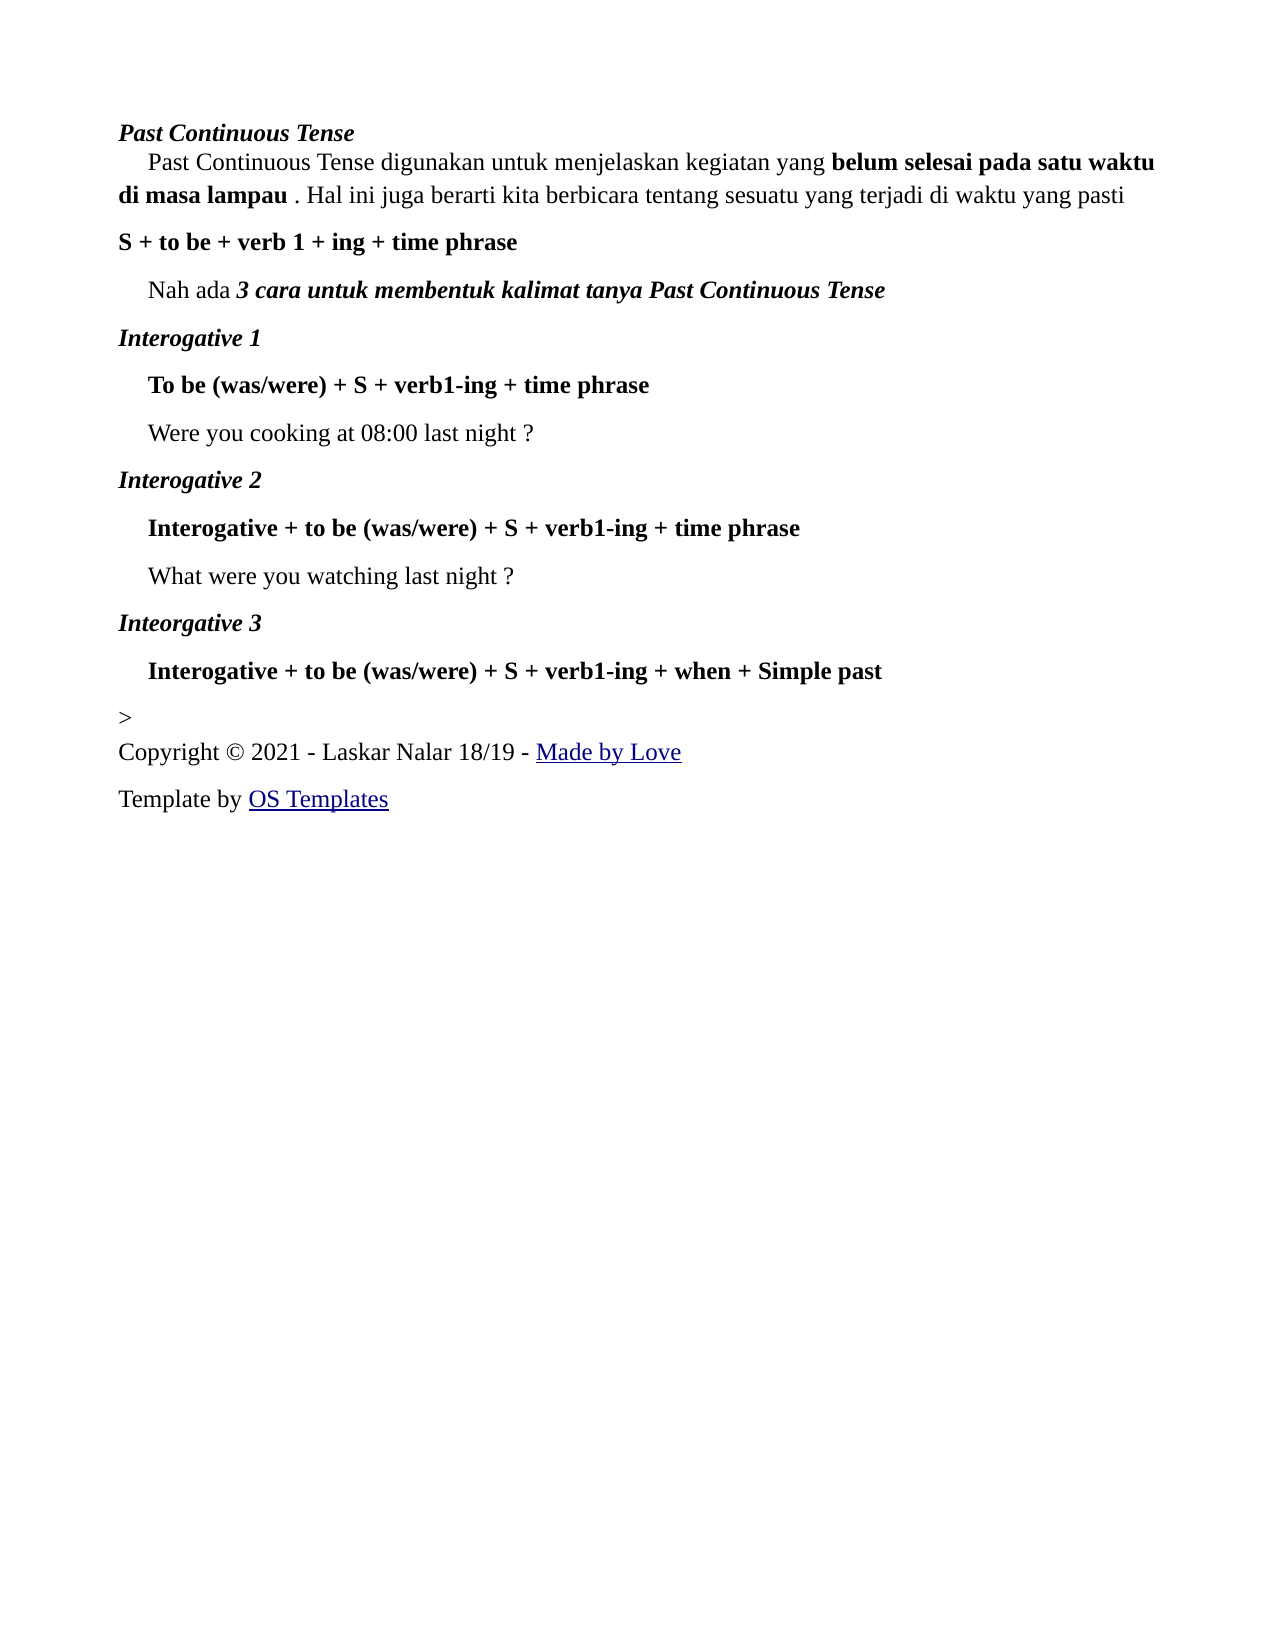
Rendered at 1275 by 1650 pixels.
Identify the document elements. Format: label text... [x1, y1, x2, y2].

text Copyright © 2021 - Laskar Nalar 18/19 - Made by Love [118, 737, 1157, 765]
text To be (was/were) + S + verb1-ing + time phrase [118, 370, 1157, 399]
text Interogative + to be (was/were) + S + verb1-ing + when + Simple past [118, 656, 1157, 685]
text Interogative + to be (was/were) + S + verb1-ing + time phrase [118, 513, 1157, 542]
text Inteorgative 3 [118, 608, 1157, 637]
text What were you watching last night ? [118, 561, 1157, 589]
text Past Continuous Tense digunakan untuk menjelaskan kegiatan yang belum selesai pada satu waktu di masa lampau . Hal ini juga berarti kita berbicara tentang sesuatu yang terjadi di waktu yang pasti [118, 147, 1157, 209]
text > [118, 703, 1157, 732]
text Interogative 2 [118, 466, 1157, 494]
text Interogative 1 [118, 323, 1157, 351]
text Past Continuous Tense [118, 118, 1157, 147]
text Were you cooking at 08:00 last night ? [118, 418, 1157, 447]
text S + to be + verb 1 + ing + time phrase [118, 227, 1157, 256]
text Template by OS Templates [118, 784, 1157, 813]
text Nah ada 3 cara untuk membentuk kalimat tanya Past Continuous Tense [118, 275, 1157, 304]
